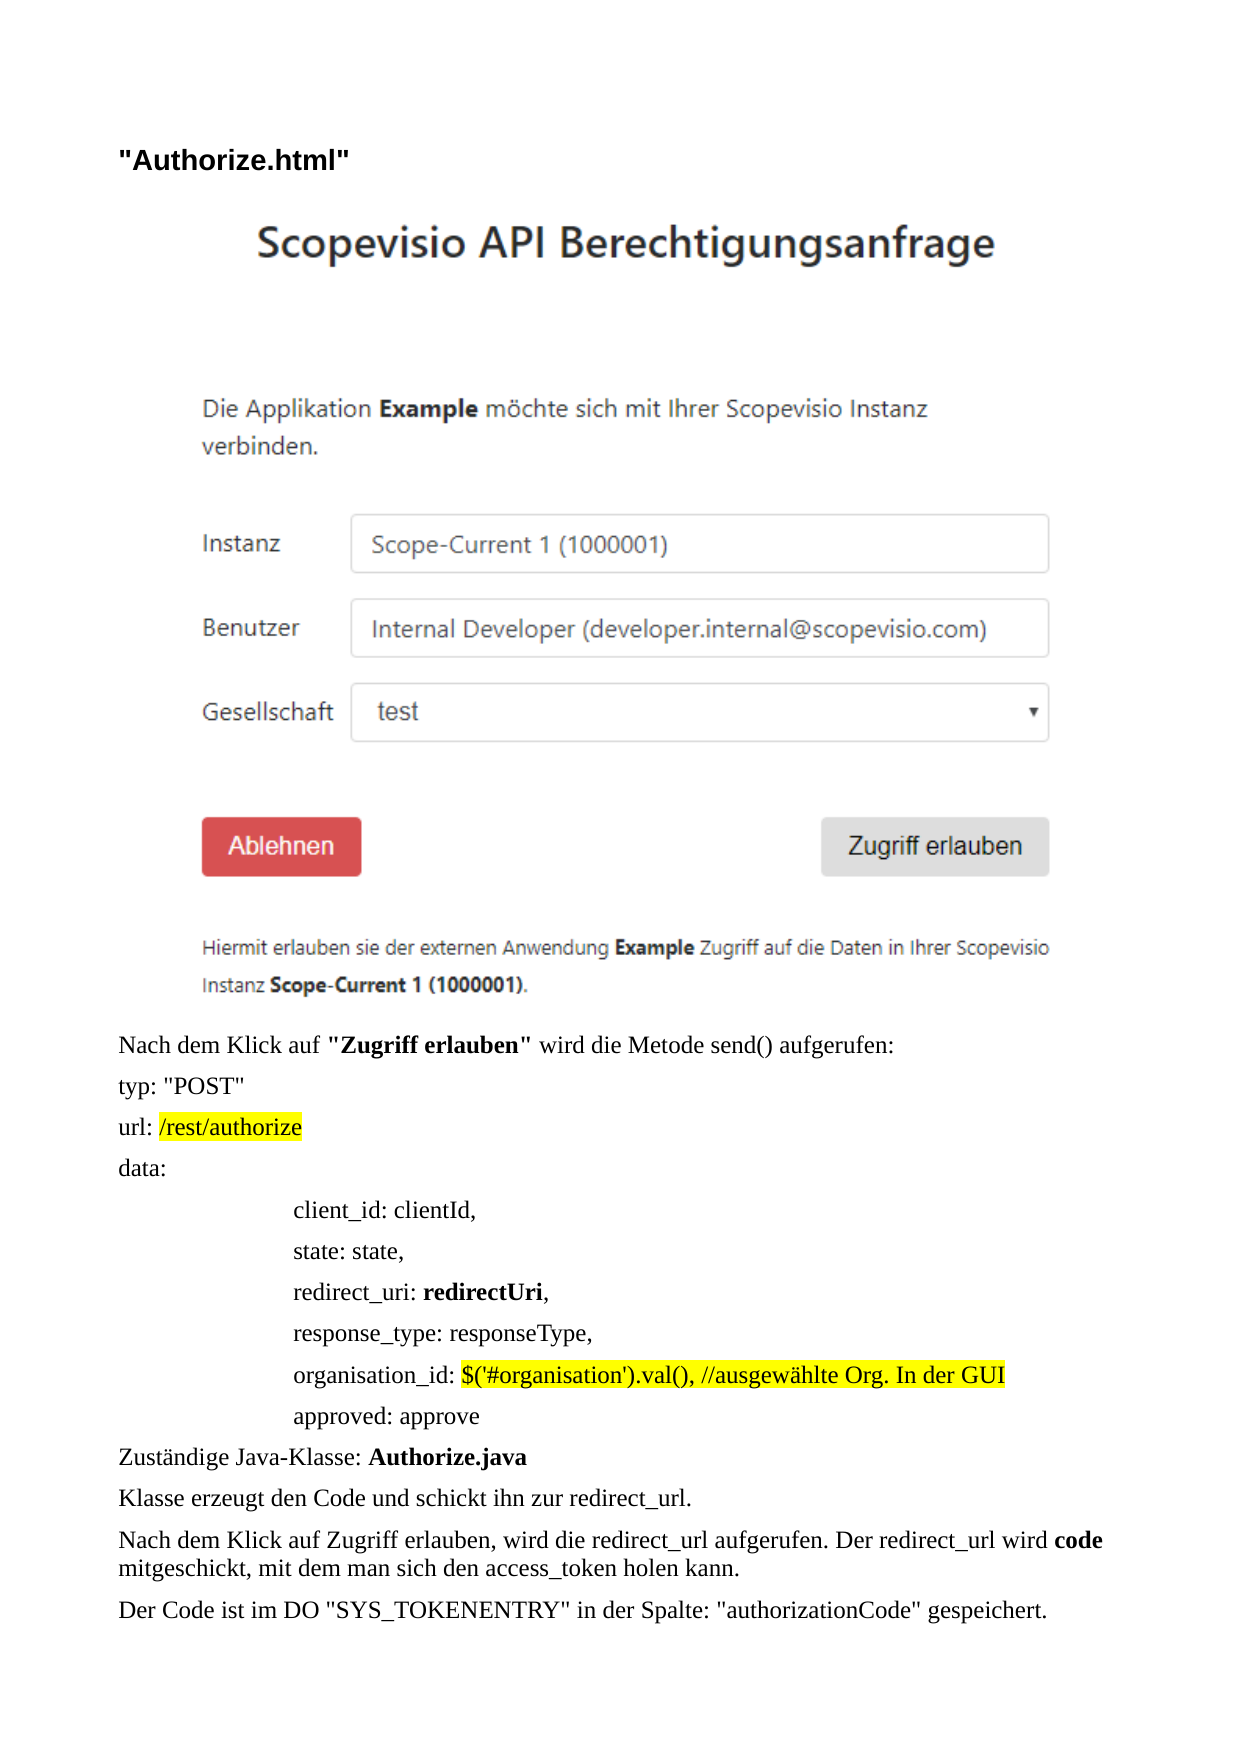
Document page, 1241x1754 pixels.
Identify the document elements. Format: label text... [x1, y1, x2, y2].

text state: state, [118, 1236, 1122, 1265]
text Der Code ist im DO "SYS_TOKENENTRY" in der Spalte: "authorizationCode" gespeichert. [118, 1595, 1122, 1623]
text organisation_id: $('#organisation').val(), //ausgewählte Org. In der GUI [118, 1360, 1122, 1388]
text Zuständige Java-Klasse: Authorize.java [118, 1442, 1122, 1471]
text redirect_uri: redirectUri, [118, 1277, 1122, 1306]
text typ: "POST" [118, 1071, 1122, 1100]
text url: /rest/authorize [118, 1112, 1122, 1141]
text Klasse erzeugt den Code und schickt ihn zur redirect_url. [118, 1483, 1122, 1512]
text Nach dem Klick auf Zugriff erlauben, wird die redirect_url aufgerufen. Der redirect_url wird code mitgeschickt, mit dem man sich den access_token holen kann. [118, 1525, 1122, 1582]
text approved: approve [118, 1401, 1122, 1430]
text client_id: clientId, [118, 1195, 1122, 1223]
text Nach dem Klick auf "Zugriff erlauben" wird die Metode send() aufgerufen: [118, 189, 1122, 1058]
subtitle "Authorize.html" [118, 143, 1122, 177]
text response_type: responseType, [118, 1318, 1122, 1347]
text data: [118, 1153, 1122, 1182]
